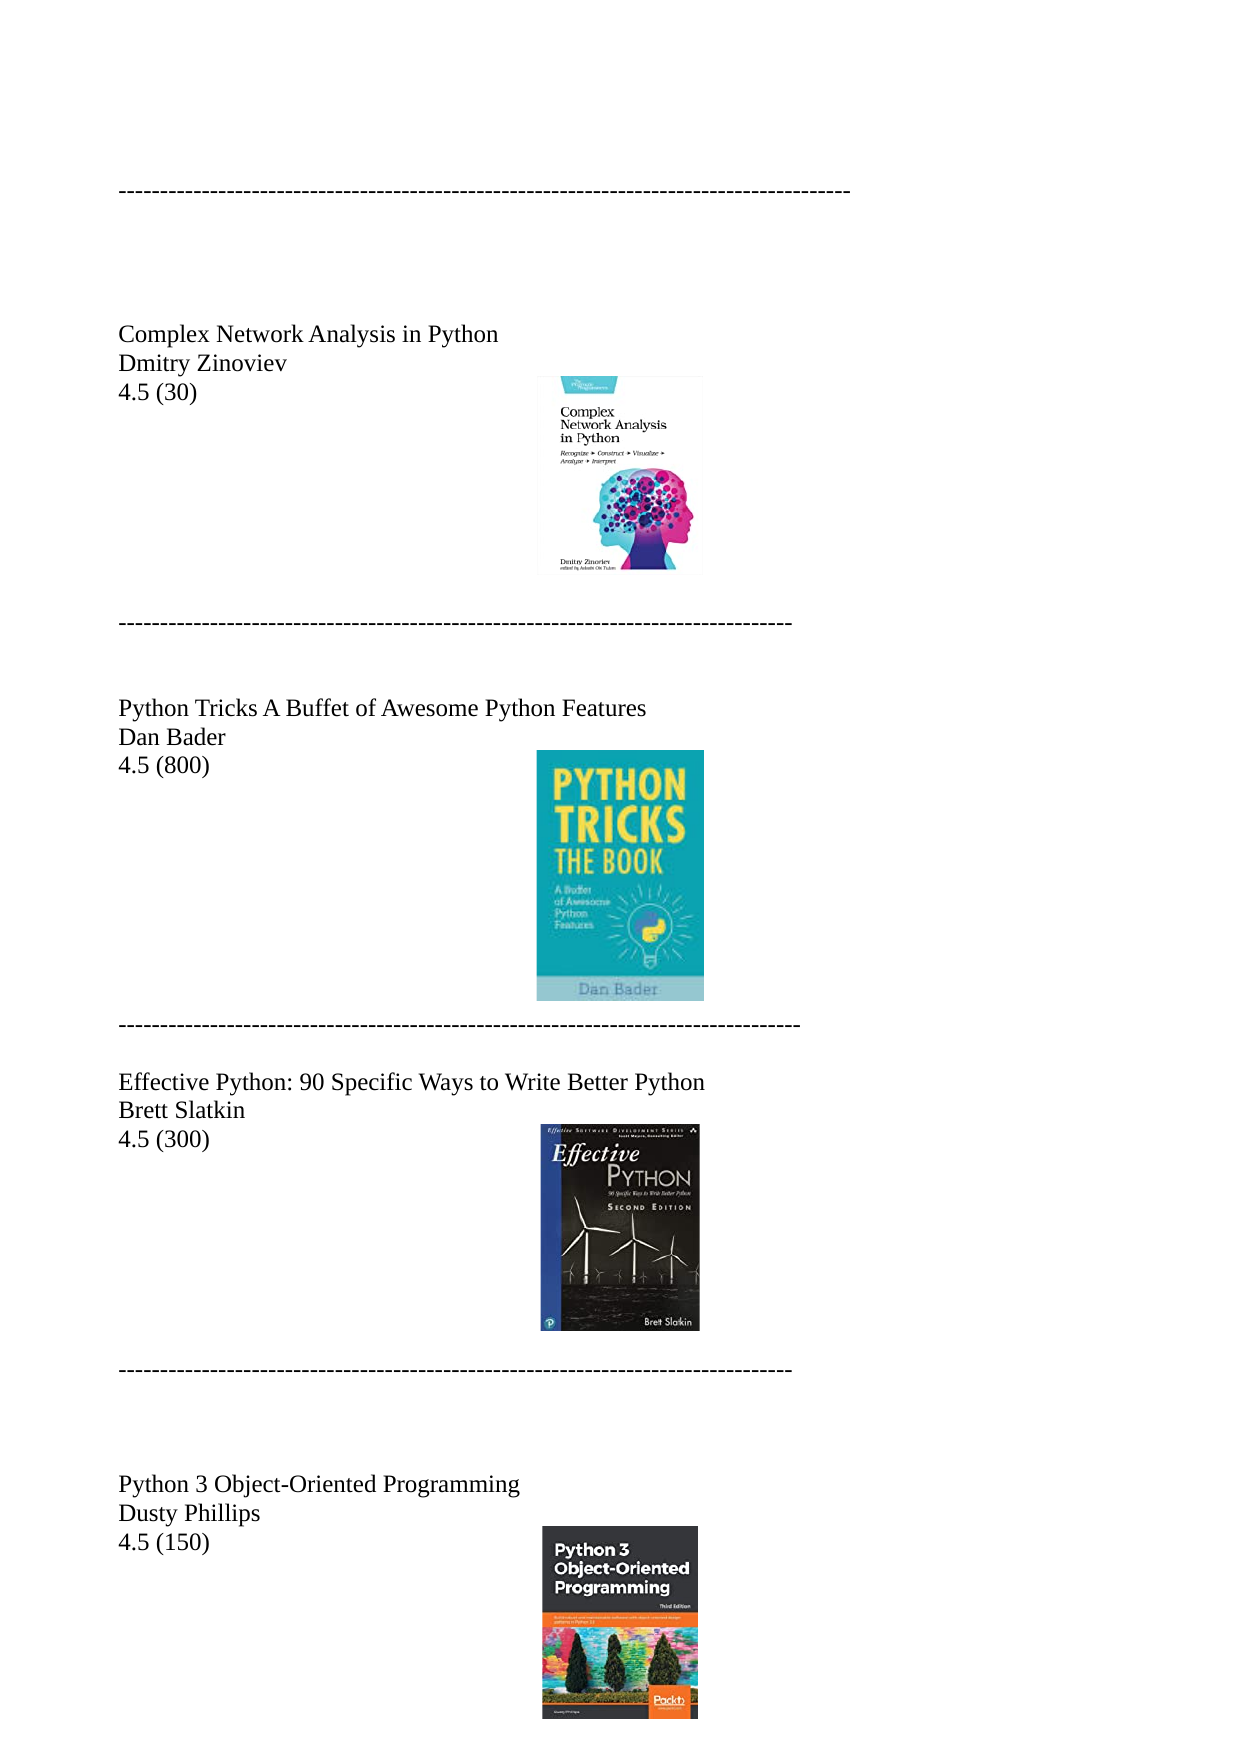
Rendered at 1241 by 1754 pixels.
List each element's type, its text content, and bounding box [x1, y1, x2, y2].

text 4.5 (300) [118, 1124, 540, 1153]
text Brett Slatkin [118, 1096, 1122, 1124]
text 4.5 (150) [118, 1527, 542, 1556]
text ---------------------------------------------------------------------------------- [118, 1009, 1122, 1038]
text 4.5 (30) [118, 377, 537, 406]
text Python Tricks A Buffet of Awesome Python Features [118, 693, 1122, 722]
text [698, 1527, 1122, 1556]
text Effective Python: 90 Specific Ways to Write Better Python [118, 1067, 1122, 1096]
text Dmitry Zinoviev [118, 348, 1122, 377]
text 4.5 (800) [118, 751, 536, 779]
text --------------------------------------------------------------------------------- [118, 607, 1122, 636]
text --------------------------------------------------------------------------------- [118, 1354, 1122, 1383]
text ---------------------------------------------------------------------------------------- [118, 176, 1122, 204]
text Dusty Phillips [118, 1498, 1122, 1527]
text [700, 1124, 1122, 1153]
text [704, 751, 1122, 779]
text Dan Bader [118, 722, 1122, 751]
text [703, 377, 1122, 406]
text Complex Network Analysis in Python [118, 319, 1122, 348]
text Python 3 Object-Oriented Programming [118, 1469, 1122, 1498]
